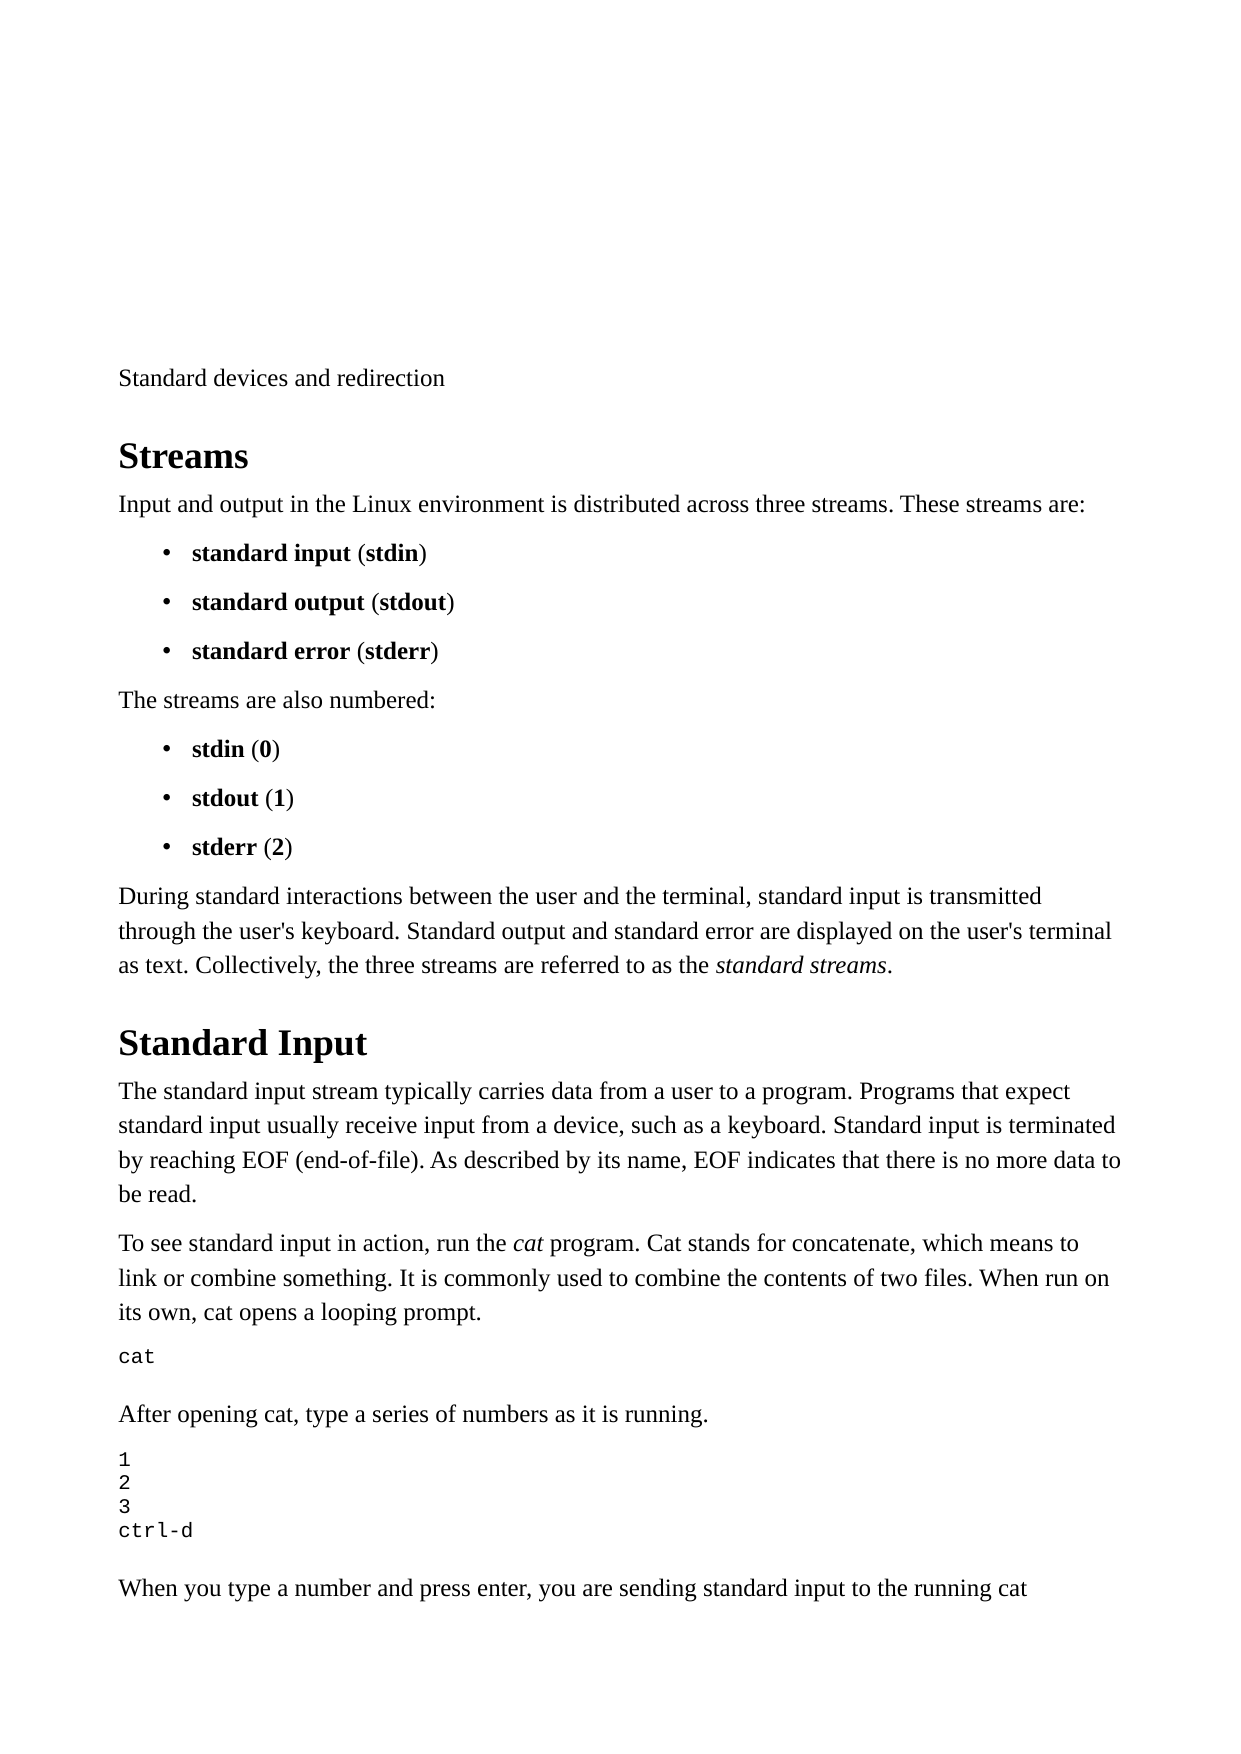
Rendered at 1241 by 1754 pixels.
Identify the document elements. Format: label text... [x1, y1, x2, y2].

text cat [118, 1346, 1122, 1370]
list standard error (stderr) [162, 636, 1122, 665]
list stdout (1) [162, 783, 1122, 812]
text When you type a number and press enter, you are sending standard input to the running cat [118, 1573, 1122, 1601]
text Standard devices and redirection [118, 363, 1122, 392]
list standard input (stdin) [162, 538, 1122, 567]
text 2 [118, 1472, 1122, 1496]
text After opening cat, type a series of numbers as it is running. [118, 1399, 1122, 1428]
text The streams are also numbered: [118, 685, 1122, 714]
subtitle Streams [118, 433, 1122, 476]
subtitle Standard Input [118, 1020, 1122, 1063]
list stdin (0) [162, 734, 1122, 763]
text Input and output in the Linux environment is distributed across three streams. These streams are: [118, 489, 1122, 518]
list stderr (2) [162, 832, 1122, 861]
list standard output (stdout) [162, 587, 1122, 616]
text 3 [118, 1496, 1122, 1519]
text To see standard input in action, run the cat program. Cat stands for concatenate, which means to link or combine something. It is commonly used to combine the contents of two files. When run on its own, cat opens a looping prompt. [118, 1228, 1122, 1326]
text During standard interactions between the user and the terminal, standard input is transmitted through the user's keyboard. Standard output and standard error are displayed on the user's terminal as text. Collectively, the three streams are referred to as the standard streams. [118, 881, 1122, 979]
text 1 [118, 1449, 1122, 1472]
text ctrl-d [118, 1519, 1122, 1543]
text The standard input stream typically carries data from a user to a program. Programs that expect standard input usually receive input from a device, such as a keyboard. Standard input is terminated by reaching EOF (end-of-file). As described by its name, EOF indicates that there is no more data to be read. [118, 1076, 1122, 1208]
